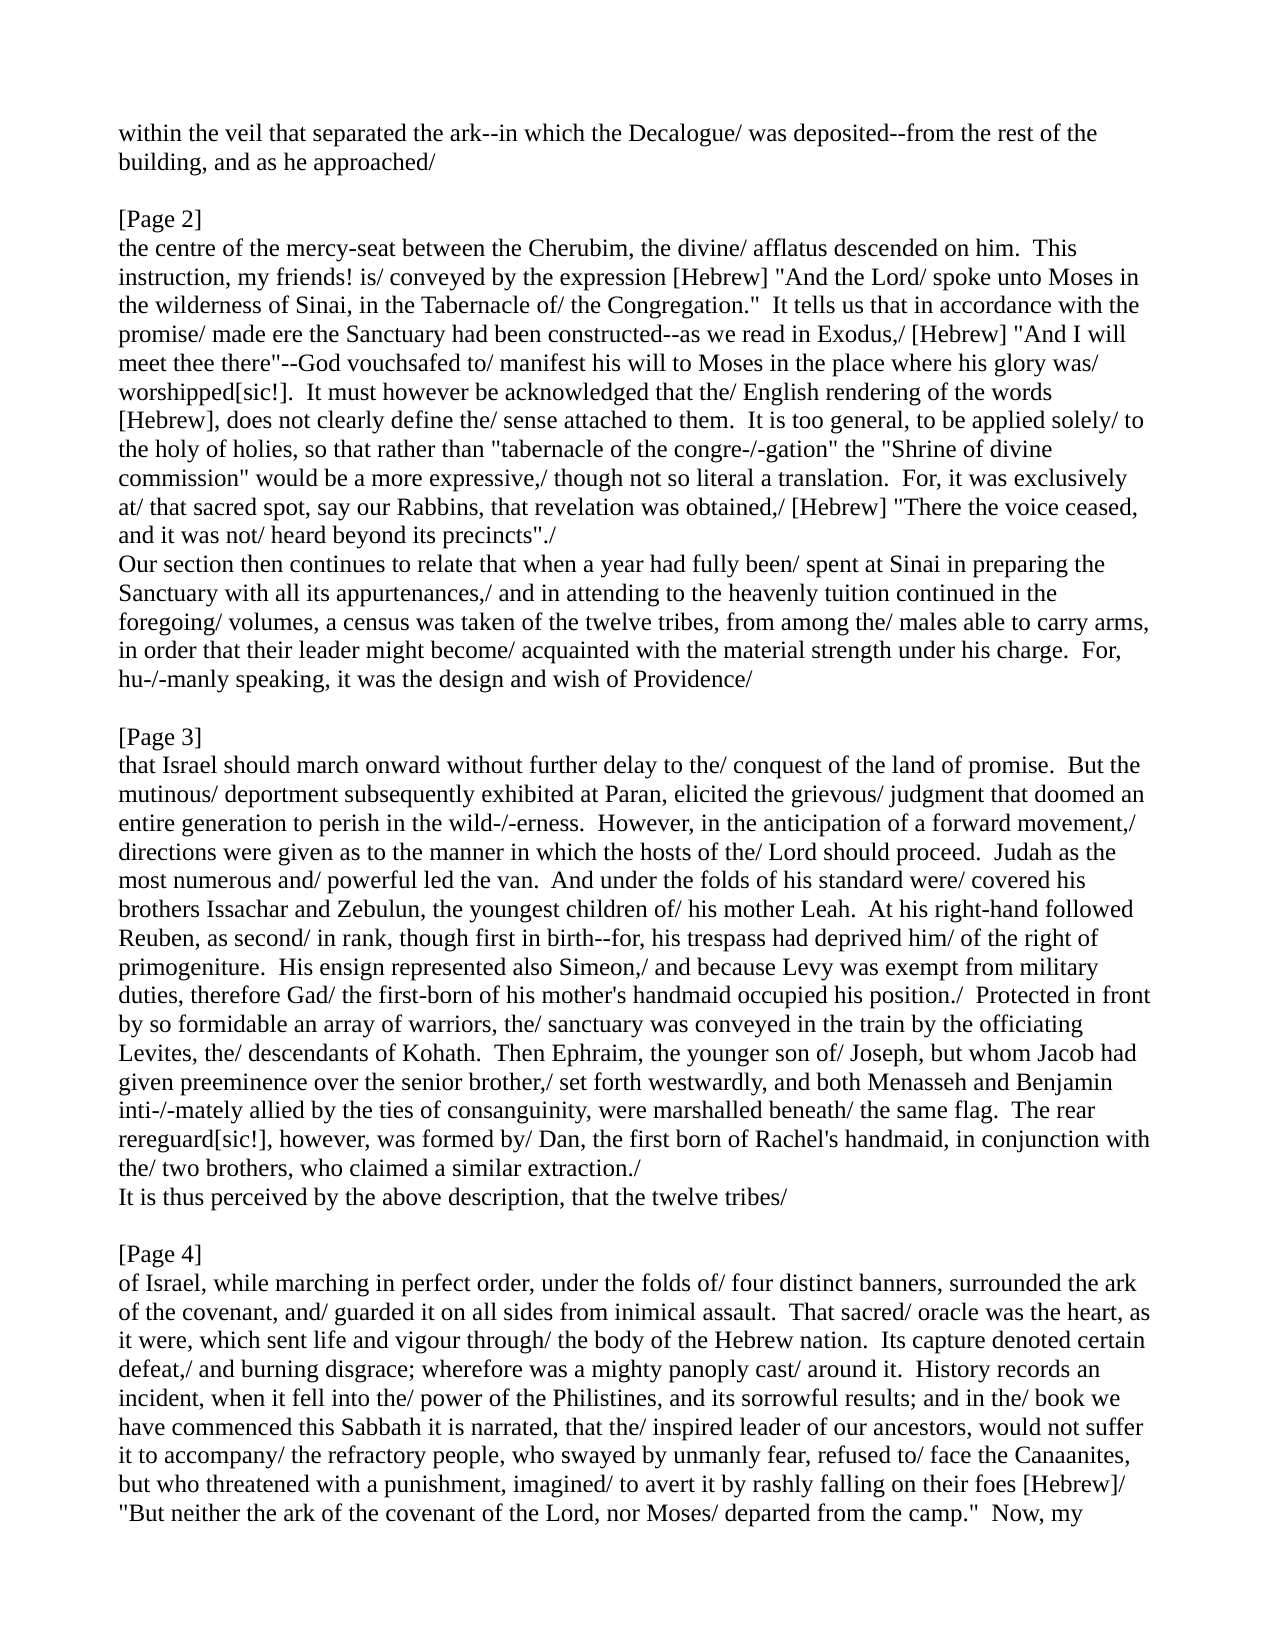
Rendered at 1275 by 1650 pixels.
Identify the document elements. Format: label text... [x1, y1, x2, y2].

text within the veil that separated the ark--in which the Decalogue/ was deposited--from the rest of the building, and as he approached/ [118, 118, 1157, 176]
text that Israel should march onward without further delay to the/ conquest of the land of promise. But the mutinous/ deportment subsequently exhibited at Paran, elicited the grievous/ judgment that doomed an entire generation to perish in the wild-/-erness. However, in the anticipation of a forward movement,/ directions were given as to the manner in which the hosts of the/ Lord should proceed. Judah as the most numerous and/ powerful led the van. And under the folds of his standard were/ covered his brothers Issachar and Zebulun, the youngest children of/ his mother Leah. At his right-hand followed Reuben, as second/ in rank, though first in birth--for, his trespass had deprived him/ of the right of primogeniture. His ensign represented also Simeon,/ and because Levy was exempt from military duties, therefore Gad/ the first-born of his mother's handmaid occupied his position./ Protected in front by so formidable an array of warriors, the/ sanctuary was conveyed in the train by the officiating Levites, the/ descendants of Kohath. Then Ephraim, the younger son of/ Joseph, but whom Jacob had given preeminence over the senior brother,/ set forth westwardly, and both Menasseh and Benjamin inti-/-mately allied by the ties of consanguinity, were marshalled beneath/ the same flag. The rear rereguard[sic!], however, was formed by/ Dan, the first born of Rachel's handmaid, in conjunction with the/ two brothers, who claimed a similar extraction./ [118, 751, 1157, 1182]
text Our section then continues to relate that when a year had fully been/ spent at Sinai in preparing the Sanctuary with all its appurtenances,/ and in attending to the heavenly tuition continued in the foregoing/ volumes, a census was taken of the twelve tribes, from among the/ males able to carry arms, in order that their leader might become/ acquainted with the material strength under his charge. For, hu-/-manly speaking, it was the design and wish of Providence/ [118, 549, 1157, 693]
text the centre of the mercy-seat between the Cherubim, the divine/ afflatus descended on him. This instruction, my friends! is/ conveyed by the expression [Hebrew] "And the Lord/ spoke unto Moses in the wilderness of Sinai, in the Tabernacle of/ the Congregation." It tells us that in accordance with the promise/ made ere the Sanctuary had been constructed--as we read in Exodus,/ [Hebrew] "And I will meet thee there"--God vouchsafed to/ manifest his will to Moses in the place where his glory was/ worshipped[sic!]. It must however be acknowledged that the/ English rendering of the words [Hebrew], does not clearly define the/ sense attached to them. It is too general, to be applied solely/ to the holy of holies, so that rather than "tabernacle of the congre-/-gation" the "Shrine of divine commission" would be a more expressive,/ though not so literal a translation. For, it was exclusively at/ that sacred spot, say our Rabbins, that revelation was obtained,/ [Hebrew] "There the voice ceased, and it was not/ heard beyond its precincts"./ [118, 233, 1157, 549]
text It is thus perceived by the above description, that the twelve tribes/ [118, 1182, 1157, 1211]
text [Page 3] [118, 722, 1157, 751]
text [Page 4] [118, 1239, 1157, 1268]
text of Israel, while marching in perfect order, under the folds of/ four distinct banners, surrounded the ark of the covenant, and/ guarded it on all sides from inimical assault. That sacred/ oracle was the heart, as it were, which sent life and vigour through/ the body of the Hebrew nation. Its capture denoted certain defeat,/ and burning disgrace; wherefore was a mighty panoply cast/ around it. History records an incident, when it fell into the/ power of the Philistines, and its sorrowful results; and in the/ book we have commenced this Sabbath it is narrated, that the/ inspired leader of our ancestors, would not suffer it to accompany/ the refractory people, who swayed by unmanly fear, refused to/ face the Canaanites, but who threatened with a punishment, imagined/ to avert it by rashly falling on their foes [Hebrew]/ "But neither the ark of the covenant of the Lord, nor Moses/ departed from the camp." Now, my [118, 1268, 1157, 1527]
text [Page 2] [118, 204, 1157, 233]
